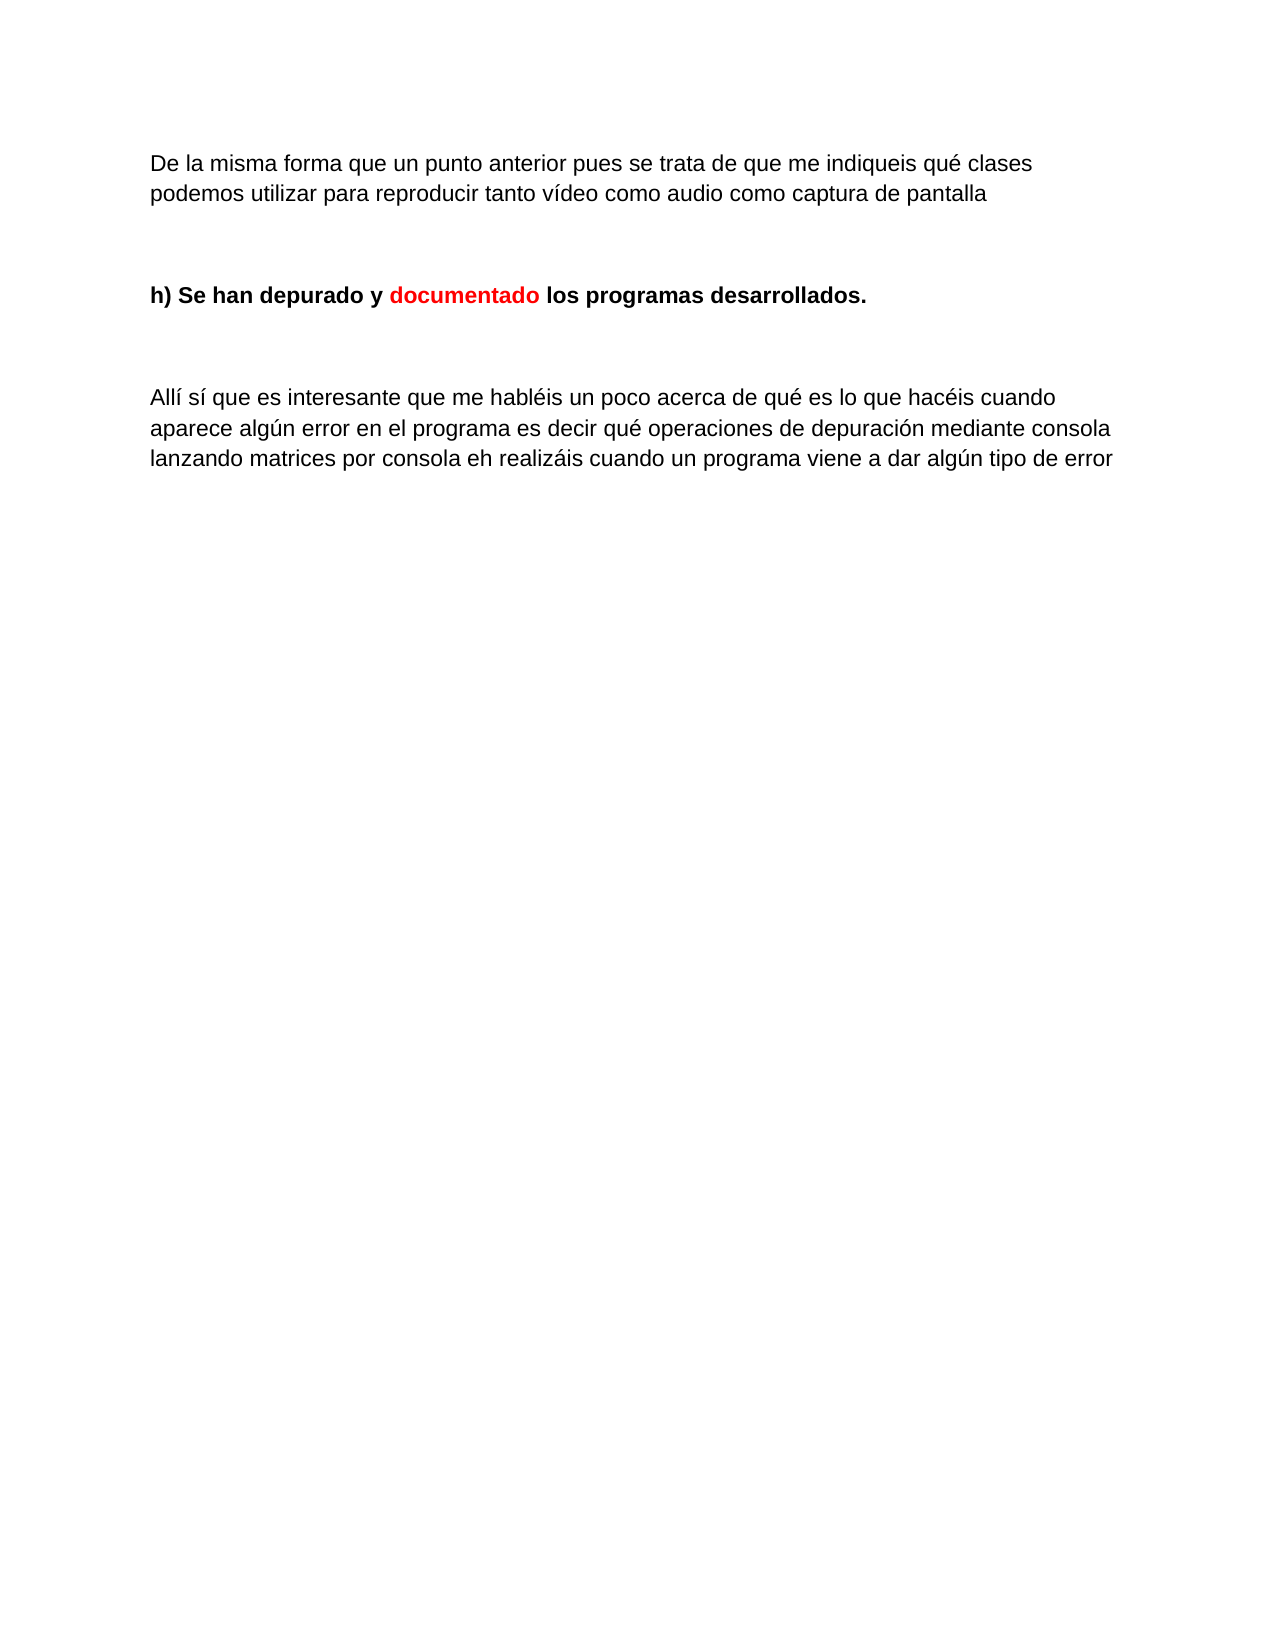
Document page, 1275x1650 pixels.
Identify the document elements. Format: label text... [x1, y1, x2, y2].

text De la misma forma que un punto anterior pues se trata de que me indiqueis qué clases podemos utilizar para reproducir tanto vídeo como audio como captura de pantalla [150, 150, 1125, 207]
text h) Se han depurado y documentado los programas desarrollados. [150, 282, 1125, 309]
text Allí sí que es interesante que me habléis un poco acerca de qué es lo que hacéis cuando aparece algún error en el programa es decir qué operaciones de depuración mediante consola lanzando matrices por consola eh realizáis cuando un programa viene a dar algún tipo de error [150, 384, 1125, 471]
